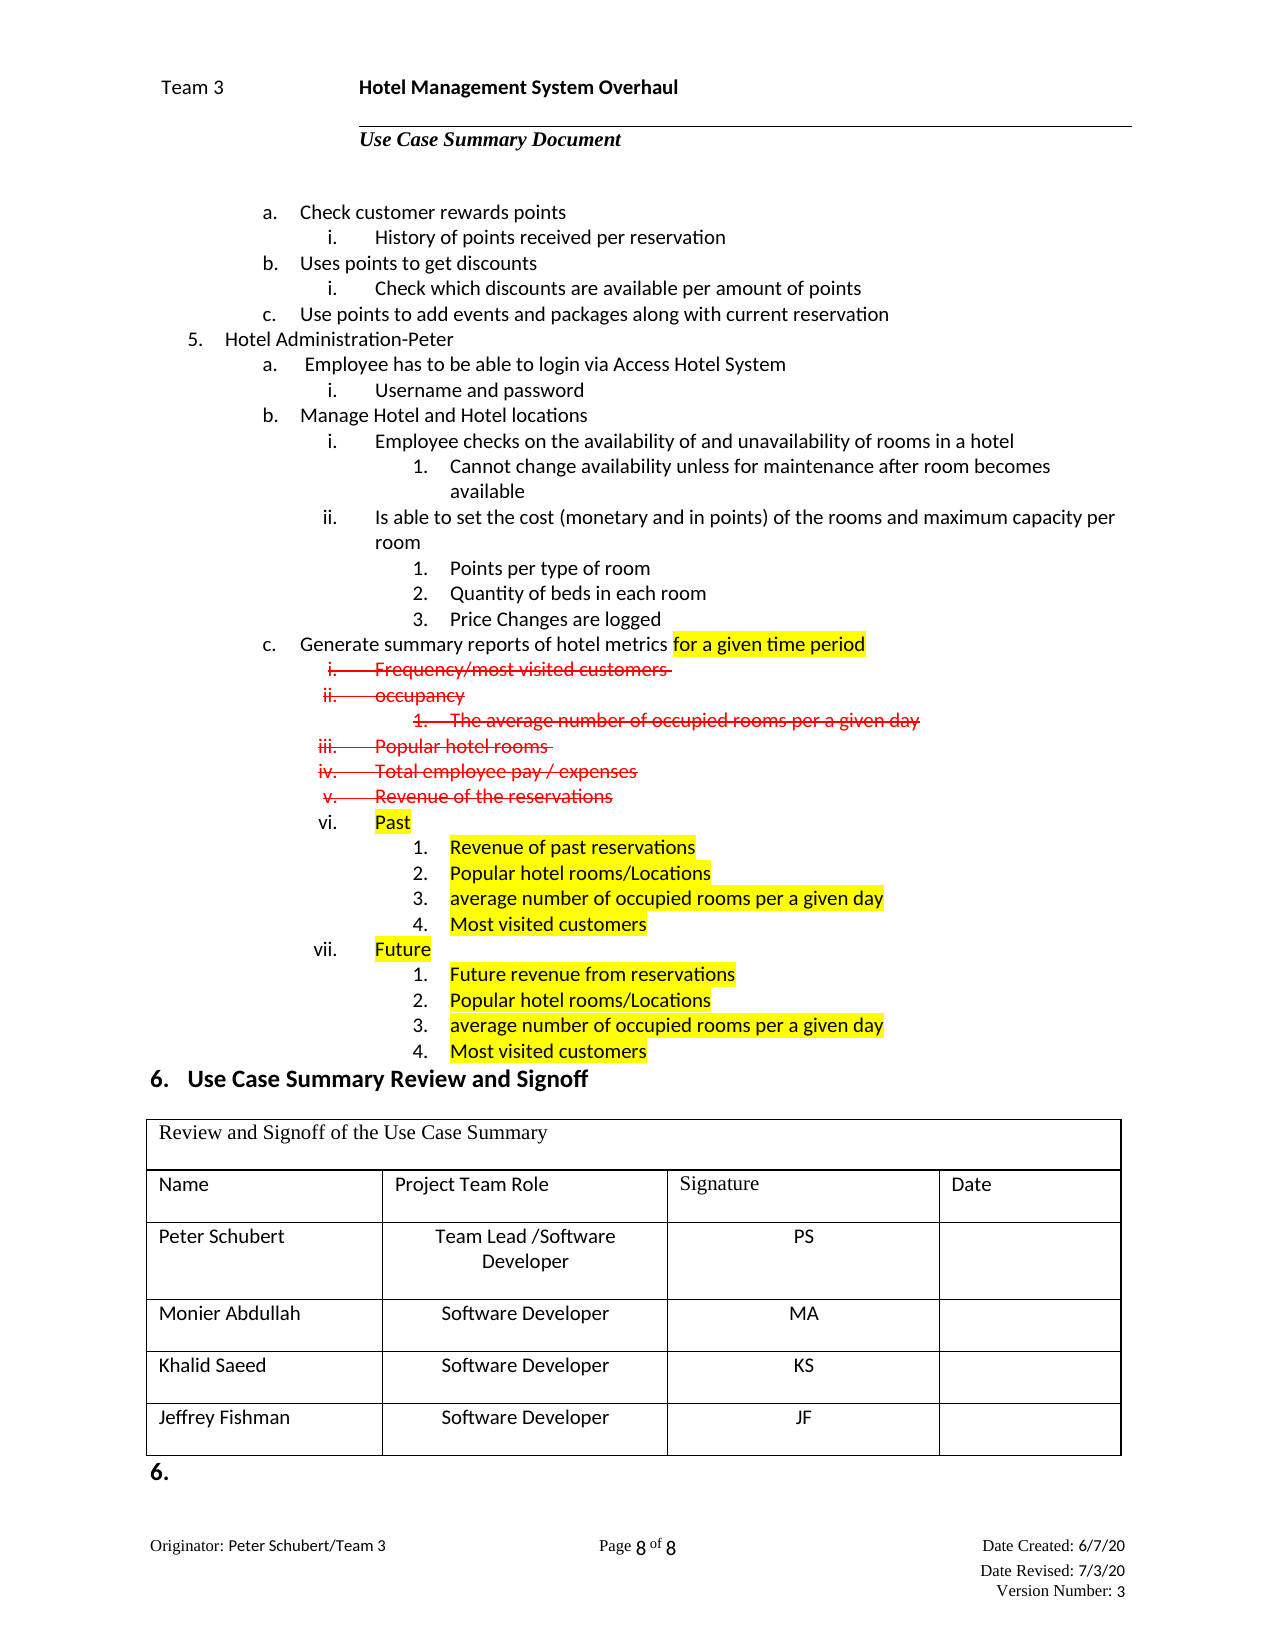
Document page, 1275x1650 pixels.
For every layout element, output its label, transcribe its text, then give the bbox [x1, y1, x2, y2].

subtitle Total employee pay / expenses [337, 758, 1125, 784]
subtitle Future revenue from reservations [412, 962, 1125, 987]
subtitle Most visited customers [412, 911, 1125, 936]
table_cell Software Developer [383, 1352, 667, 1403]
subtitle Future [337, 936, 1125, 962]
subtitle Popular hotel rooms/Locations [412, 860, 1125, 885]
subtitle Revenue of past reservations [412, 834, 1125, 860]
table_cell Peter Schubert [147, 1223, 382, 1299]
table_cell Jeffrey Fishman [147, 1404, 382, 1455]
subtitle Points per type of room [412, 555, 1125, 580]
subtitle Generate summary reports of hotel metrics for a given time period [262, 631, 1125, 657]
subtitle Frequency/most visited customers [337, 657, 1125, 682]
table_cell Software Developer [383, 1300, 667, 1351]
subtitle Cannot change availability unless for maintenance after room becomes available [412, 453, 1125, 504]
subtitle Popular hotel rooms [337, 733, 1125, 758]
subtitle average number of occupied rooms per a given day [412, 885, 1125, 911]
subtitle average number of occupied rooms per a given day [412, 1012, 1125, 1038]
subtitle Revenue of the reservations [337, 784, 1125, 809]
table_cell Monier Abdullah [147, 1300, 382, 1351]
subtitle Employee has to be able to login via Access Hotel System [262, 352, 1125, 377]
table_cell Name [147, 1171, 382, 1221]
subtitle Use points to add events and packages along with current reservation [262, 301, 1125, 326]
subtitle Username and password [337, 377, 1125, 402]
subtitle Is able to set the cost (monetary and in points) of the rooms and maximum capacity per room [337, 504, 1125, 555]
subtitle Price Changes are logged [412, 606, 1125, 631]
table_cell [940, 1223, 1120, 1299]
table_cell Software Developer [383, 1404, 667, 1455]
table_cell JF [668, 1404, 939, 1455]
table_cell MA [668, 1300, 939, 1351]
table_cell [940, 1300, 1120, 1351]
table_cell PS [668, 1223, 939, 1299]
subtitle Past [337, 809, 1125, 834]
subtitle History of points received per reservation [337, 224, 1125, 250]
subtitle Hotel Administration-Peter [187, 326, 1125, 352]
table_header Review and Signoff of the Use Case Summary [147, 1120, 1120, 1169]
subtitle The average number of occupied rooms per a given day [412, 707, 1125, 733]
table_cell KS [668, 1352, 939, 1403]
subtitle occupancy [337, 682, 1125, 707]
table_cell [940, 1352, 1120, 1403]
subtitle Uses points to get discounts [262, 250, 1125, 275]
subtitle Manage Hotel and Hotel locations [262, 402, 1125, 428]
table_cell Signature [668, 1171, 939, 1221]
table_cell Date [940, 1171, 1120, 1221]
table_cell Project Team Role [383, 1171, 667, 1221]
subtitle Quantity of beds in each room [412, 580, 1125, 606]
subtitle Most visited customers [412, 1038, 1125, 1063]
subtitle Use Case Summary Review and Signoff [150, 1063, 1125, 1094]
subtitle Popular hotel rooms/Locations [412, 987, 1125, 1012]
table_cell Khalid Saeed [147, 1352, 382, 1403]
subtitle Check customer rewards points [262, 199, 1125, 224]
subtitle Employee checks on the availability of and unavailability of rooms in a hotel [337, 428, 1125, 453]
table_cell [940, 1404, 1120, 1455]
table_cell Team Lead /Software Developer [383, 1223, 667, 1299]
subtitle Check which discounts are available per amount of points [337, 275, 1125, 301]
